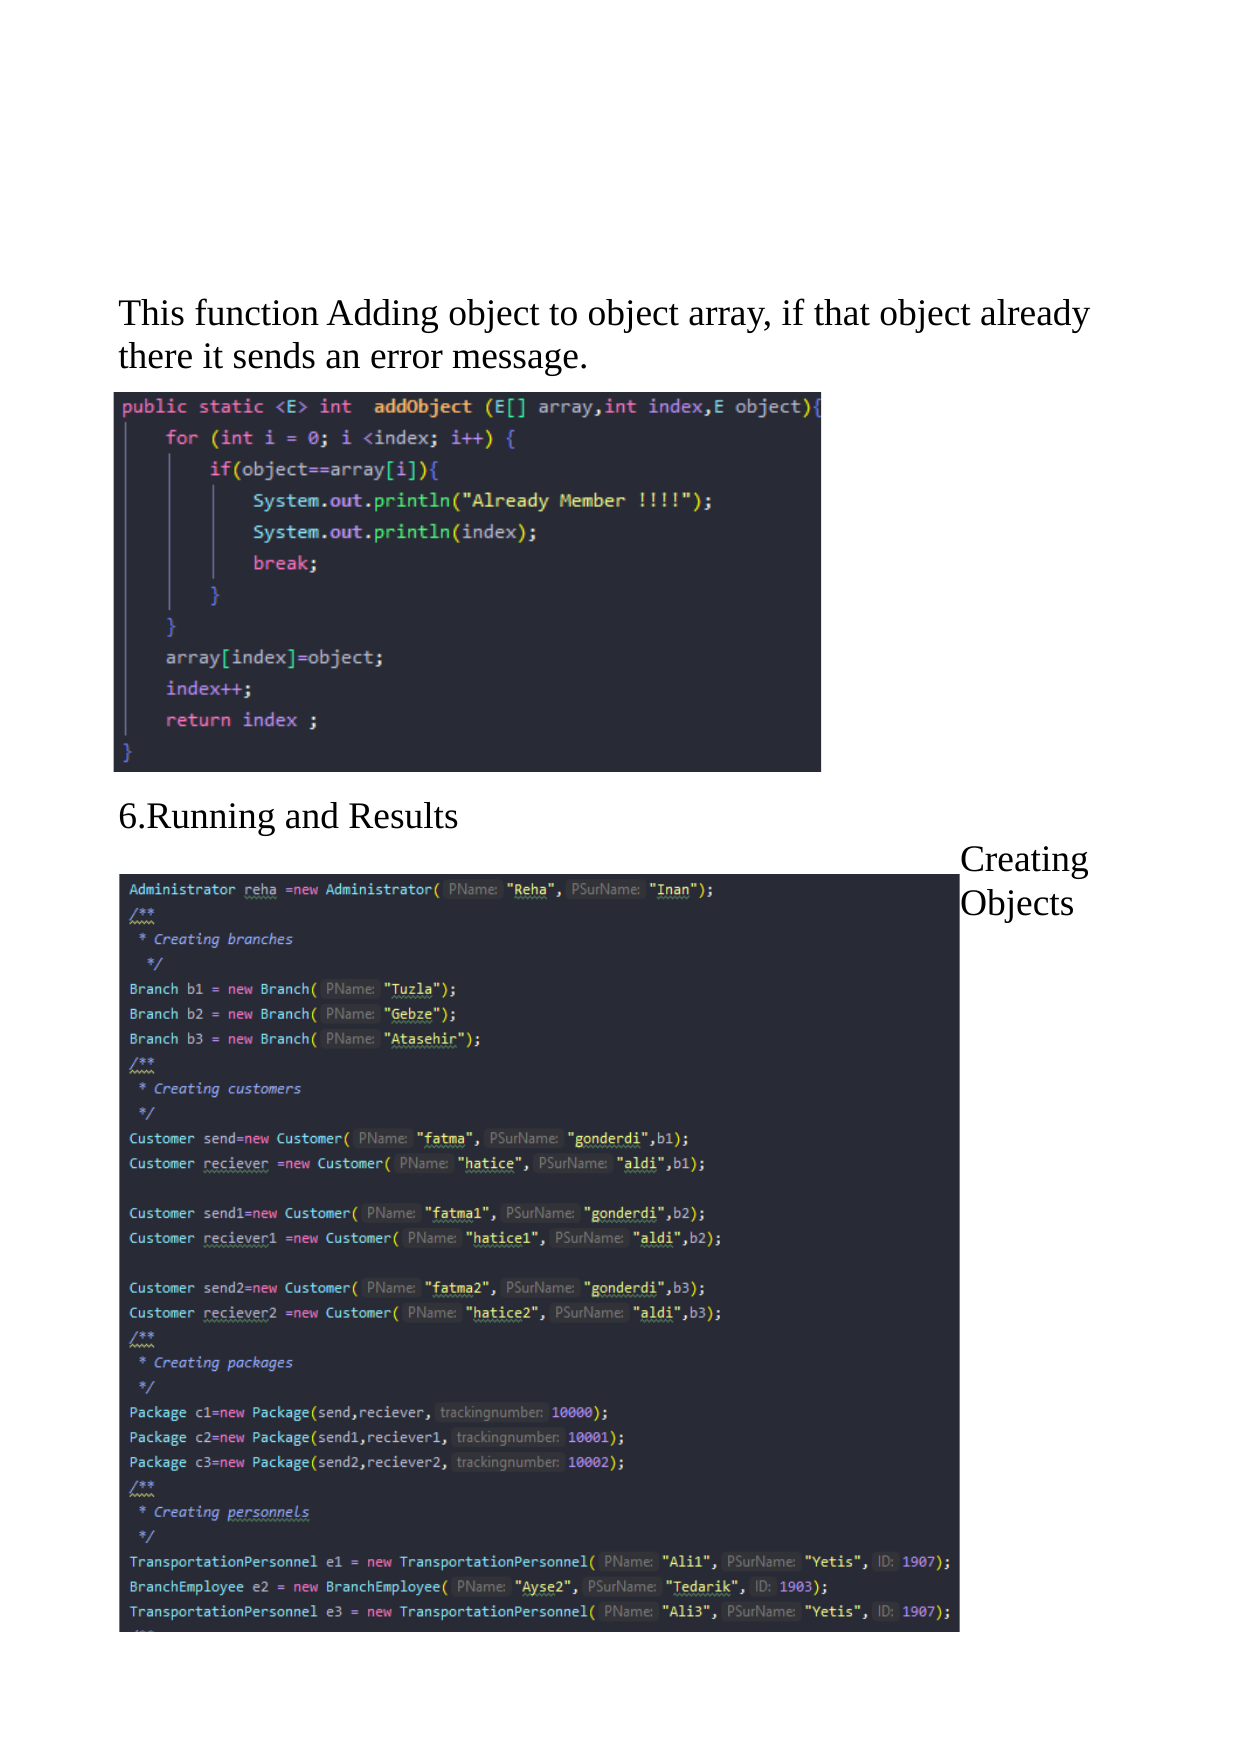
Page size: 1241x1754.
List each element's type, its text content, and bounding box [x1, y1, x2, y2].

text This function Adding object to object array, if that object already there it sends an error message. [118, 291, 1122, 377]
text 6.Running and Results [118, 794, 1122, 837]
text Creating Objects [118, 837, 1122, 923]
